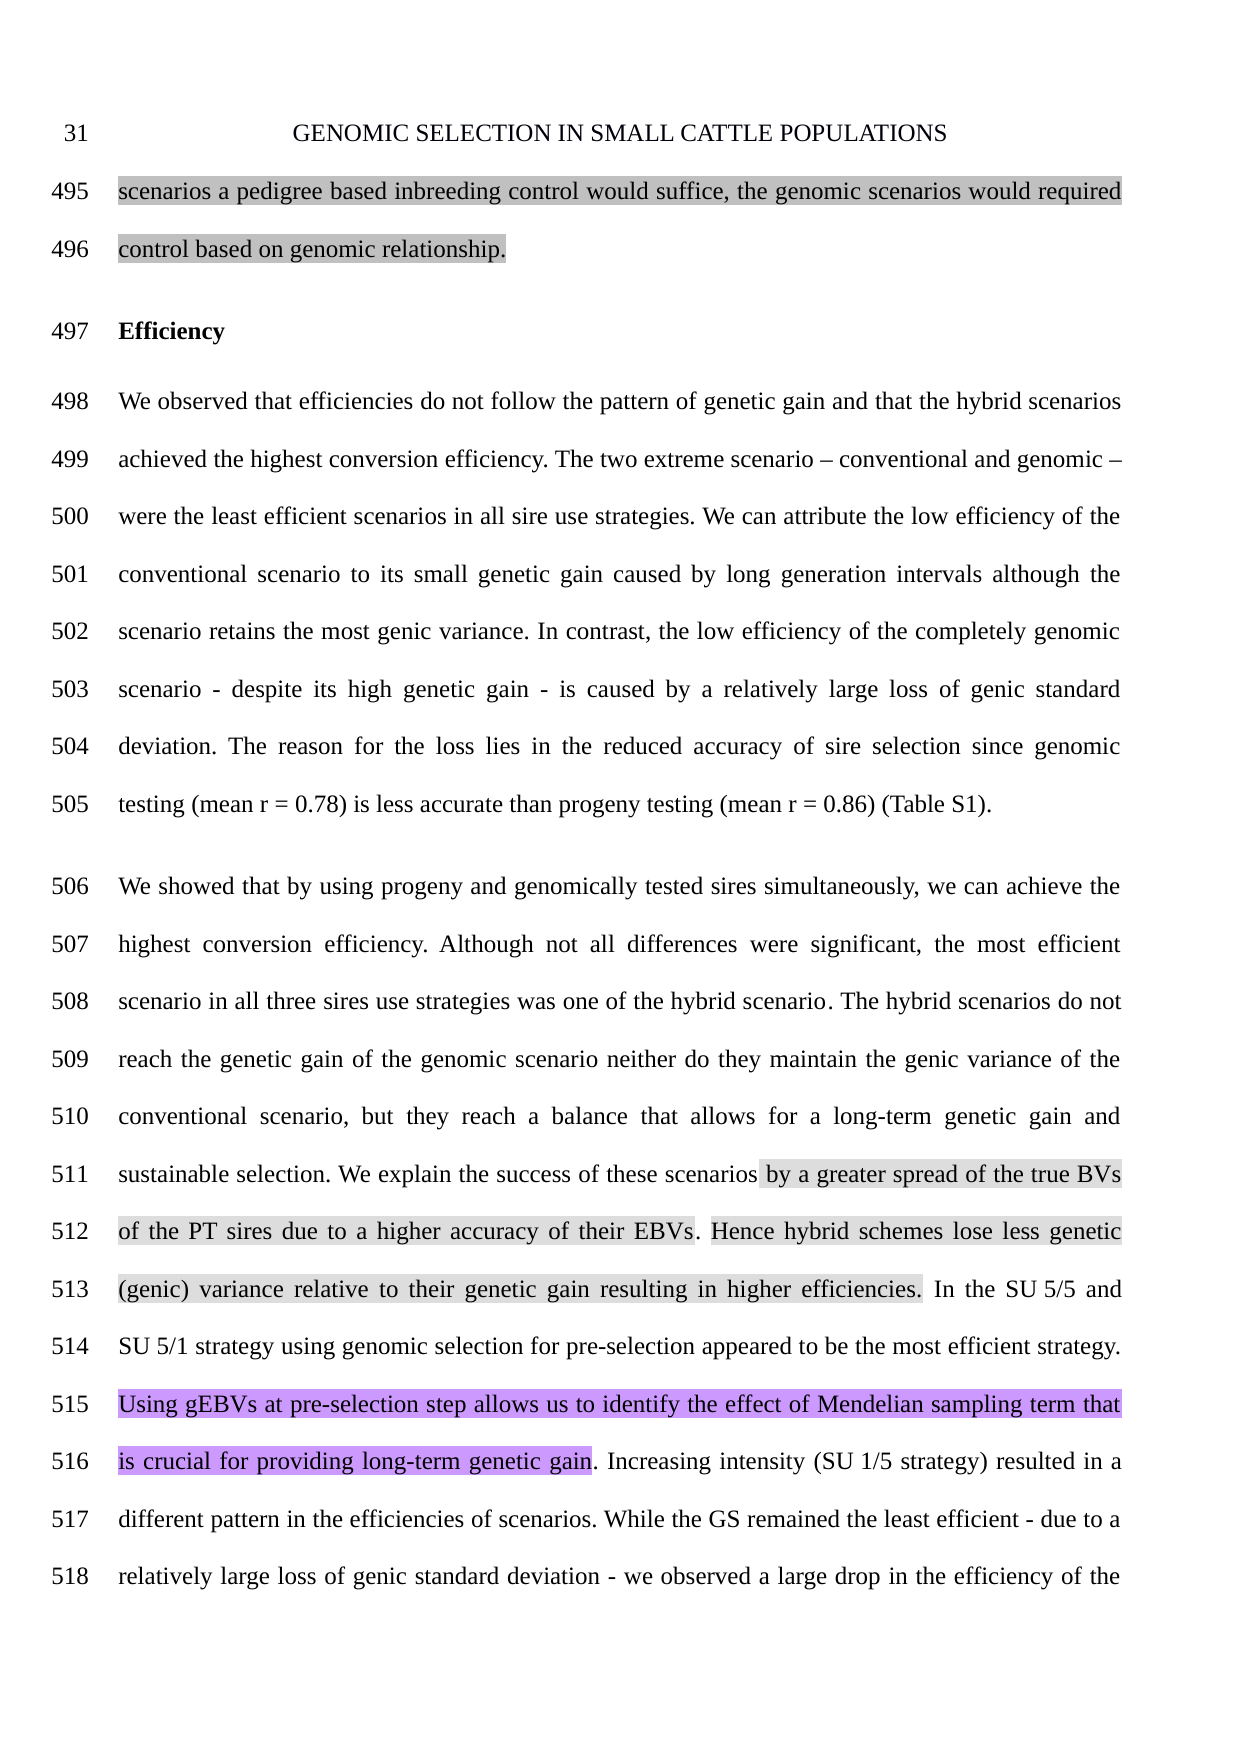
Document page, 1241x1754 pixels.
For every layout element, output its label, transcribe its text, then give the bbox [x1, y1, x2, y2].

text We showed that by using progeny and genomically tested sires simultaneously, we can achieve the highest conversion efficiency. Although not all differences were significant, the most efficient scenario in all three sires use strategies was one of the hybrid scenario. The hybrid scenarios do not reach the genetic gain of the genomic scenario neither do they maintain the genic variance of the conventional scenario, but they reach a balance that allows for a long-term genetic gain and sustainable selection. We explain the success of these scenarios by a greater spread of the true BVs of the PT sires due to a higher accuracy of their EBVs. Hence hybrid schemes lose less genetic (genic) variance relative to their genetic gain resulting in higher efficiencies. In the SU 5/5 and SU 5/1 strategy using genomic selection for pre-selection appeared to be the most efficient strategy. Using gEBVs at pre-selection step allows us to identify the effect of Mendelian sampling term that is crucial for providing long-term genetic gain. Increasing intensity (SU 1/5 strategy) resulted in a different pattern in the efficiencies of scenarios. While the GS remained the least efficient - due to a relatively large loss of genic standard deviation - we observed a large drop in the efficiency of the [118, 871, 1122, 1590]
subtitle Efficiency [118, 316, 1122, 345]
text scenarios a pedigree based inbreeding control would suffice, the genomic scenarios would required control based on genomic relationship. [118, 176, 1122, 263]
text We observed that efficiencies do not follow the pattern of genetic gain and that the hybrid scenarios achieved the highest conversion efficiency. The two extreme scenario – conventional and genomic – were the least efficient scenarios in all sire use strategies. We can attribute the low efficiency of the conventional scenario to its small genetic gain caused by long generation intervals although the scenario retains the most genic variance. In contrast, the low efficiency of the completely genomic scenario - despite its high genetic gain - is caused by a relatively large loss of genic standard deviation. The reason for the loss lies in the reduced accuracy of sire selection since genomic testing (mean r = 0.78) is less accurate than progeny testing (mean r = 0.86) (Table S1). [118, 386, 1122, 818]
